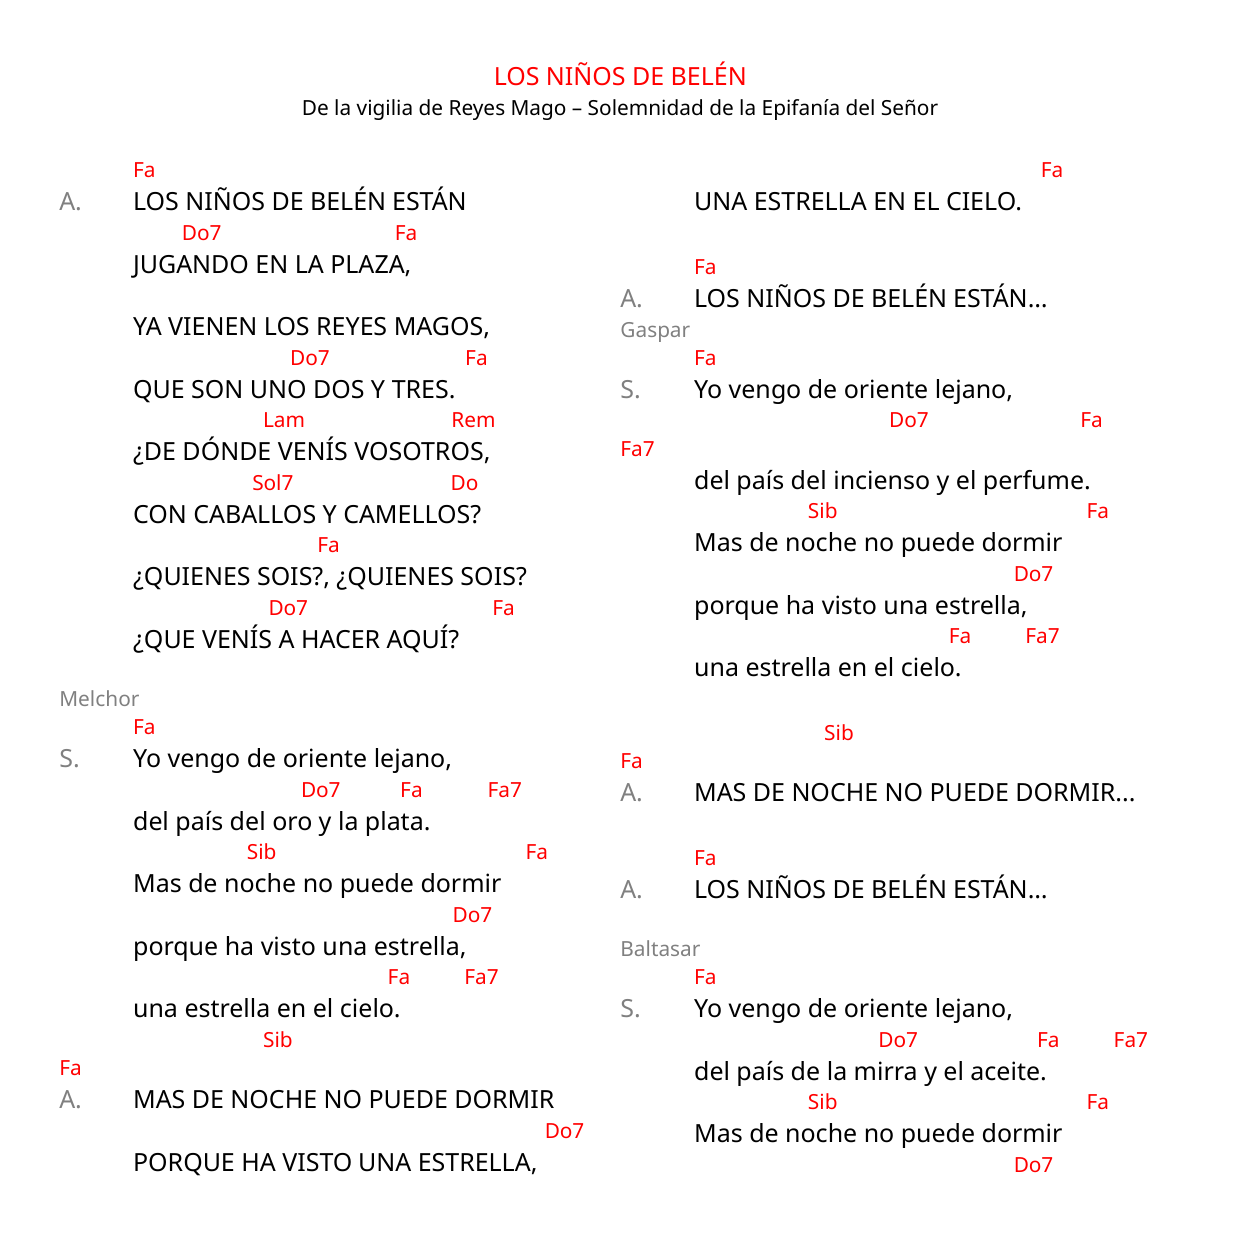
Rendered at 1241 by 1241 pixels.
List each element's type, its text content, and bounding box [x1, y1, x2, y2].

text Fa [620, 962, 1181, 991]
text ¿QUE VENÍS A HACER AQUÍ? [59, 622, 620, 656]
text LOS NIÑOS DE BELÉN [59, 59, 1181, 93]
text Mas de noche no puede dormir [620, 525, 1181, 559]
text Fa [620, 156, 1181, 184]
text YA VIENEN LOS REYES MAGOS, [59, 309, 620, 343]
text A. MAS DE NOCHE NO PUEDE DORMIR... [620, 775, 1181, 809]
text Fa [620, 343, 1181, 372]
text UNA ESTRELLA EN EL CIELO. [620, 184, 1181, 218]
text Fa [620, 843, 1181, 872]
text porque ha visto una estrella, [620, 587, 1181, 622]
text CON CABALLOS Y CAMELLOS? [59, 497, 620, 531]
text Gaspar [620, 315, 1181, 343]
text una estrella en el cielo. [59, 991, 620, 1025]
text Sib Fa [620, 718, 1181, 775]
text De la vigilia de Reyes Mago – Solemnidad de la Epifanía del Señor [59, 93, 1181, 122]
text Do7 Fa [59, 593, 620, 622]
text del país del incienso y el perfume. [620, 462, 1181, 497]
text Do7 [59, 1116, 620, 1144]
text Fa [59, 156, 620, 184]
text Fa [620, 252, 1181, 281]
text Baltasar [620, 934, 1181, 962]
text Mas de noche no puede dormir [59, 866, 620, 900]
text ¿DE DÓNDE VENÍS VOSOTROS, [59, 434, 620, 468]
text JUGANDO EN LA PLAZA, [59, 247, 620, 281]
text Sib Fa [620, 1087, 1181, 1116]
text Do7 [620, 559, 1181, 587]
text A. LOS NIÑOS DE BELÉN ESTÁN… [620, 872, 1181, 906]
text Lam Rem [59, 406, 620, 434]
text Fa [59, 712, 620, 741]
text Do7 [59, 900, 620, 928]
text porque ha visto una estrella, [59, 928, 620, 962]
text Do7 Fa Fa7 [620, 1025, 1181, 1053]
text PORQUE HA VISTO UNA ESTRELLA, [59, 1144, 620, 1178]
text Melchor [59, 684, 620, 712]
text Do7 Fa Fa7 [59, 775, 620, 803]
text Do7 [620, 1150, 1181, 1178]
text A. MAS DE NOCHE NO PUEDE DORMIR [59, 1082, 620, 1116]
text Fa [59, 531, 620, 559]
text Fa Fa7 [59, 962, 620, 991]
text A. LOS NIÑOS DE BELÉN ESTÁN [59, 184, 620, 218]
text Mas de noche no puede dormir [620, 1116, 1181, 1150]
text del país de la mirra y el aceite. [620, 1053, 1181, 1087]
text ¿QUIENES SOIS?, ¿QUIENES SOIS? [59, 559, 620, 593]
text Sol7 Do [59, 468, 620, 497]
text A. LOS NIÑOS DE BELÉN ESTÁN… [620, 281, 1181, 315]
text QUE SON UNO DOS Y TRES. [59, 372, 620, 406]
text Do7 Fa [59, 218, 620, 247]
text una estrella en el cielo. [620, 650, 1181, 684]
text S. Yo vengo de oriente lejano, [620, 372, 1181, 406]
text S. Yo vengo de oriente lejano, [59, 741, 620, 775]
text Fa Fa7 [620, 622, 1181, 650]
text Do7 Fa [59, 343, 620, 372]
text Sib Fa [620, 497, 1181, 525]
text Sib Fa [59, 837, 620, 866]
text del país del oro y la plata. [59, 803, 620, 837]
text Do7 Fa Fa7 [620, 406, 1181, 462]
text Sib Fa [59, 1025, 620, 1082]
text S. Yo vengo de oriente lejano, [620, 991, 1181, 1025]
